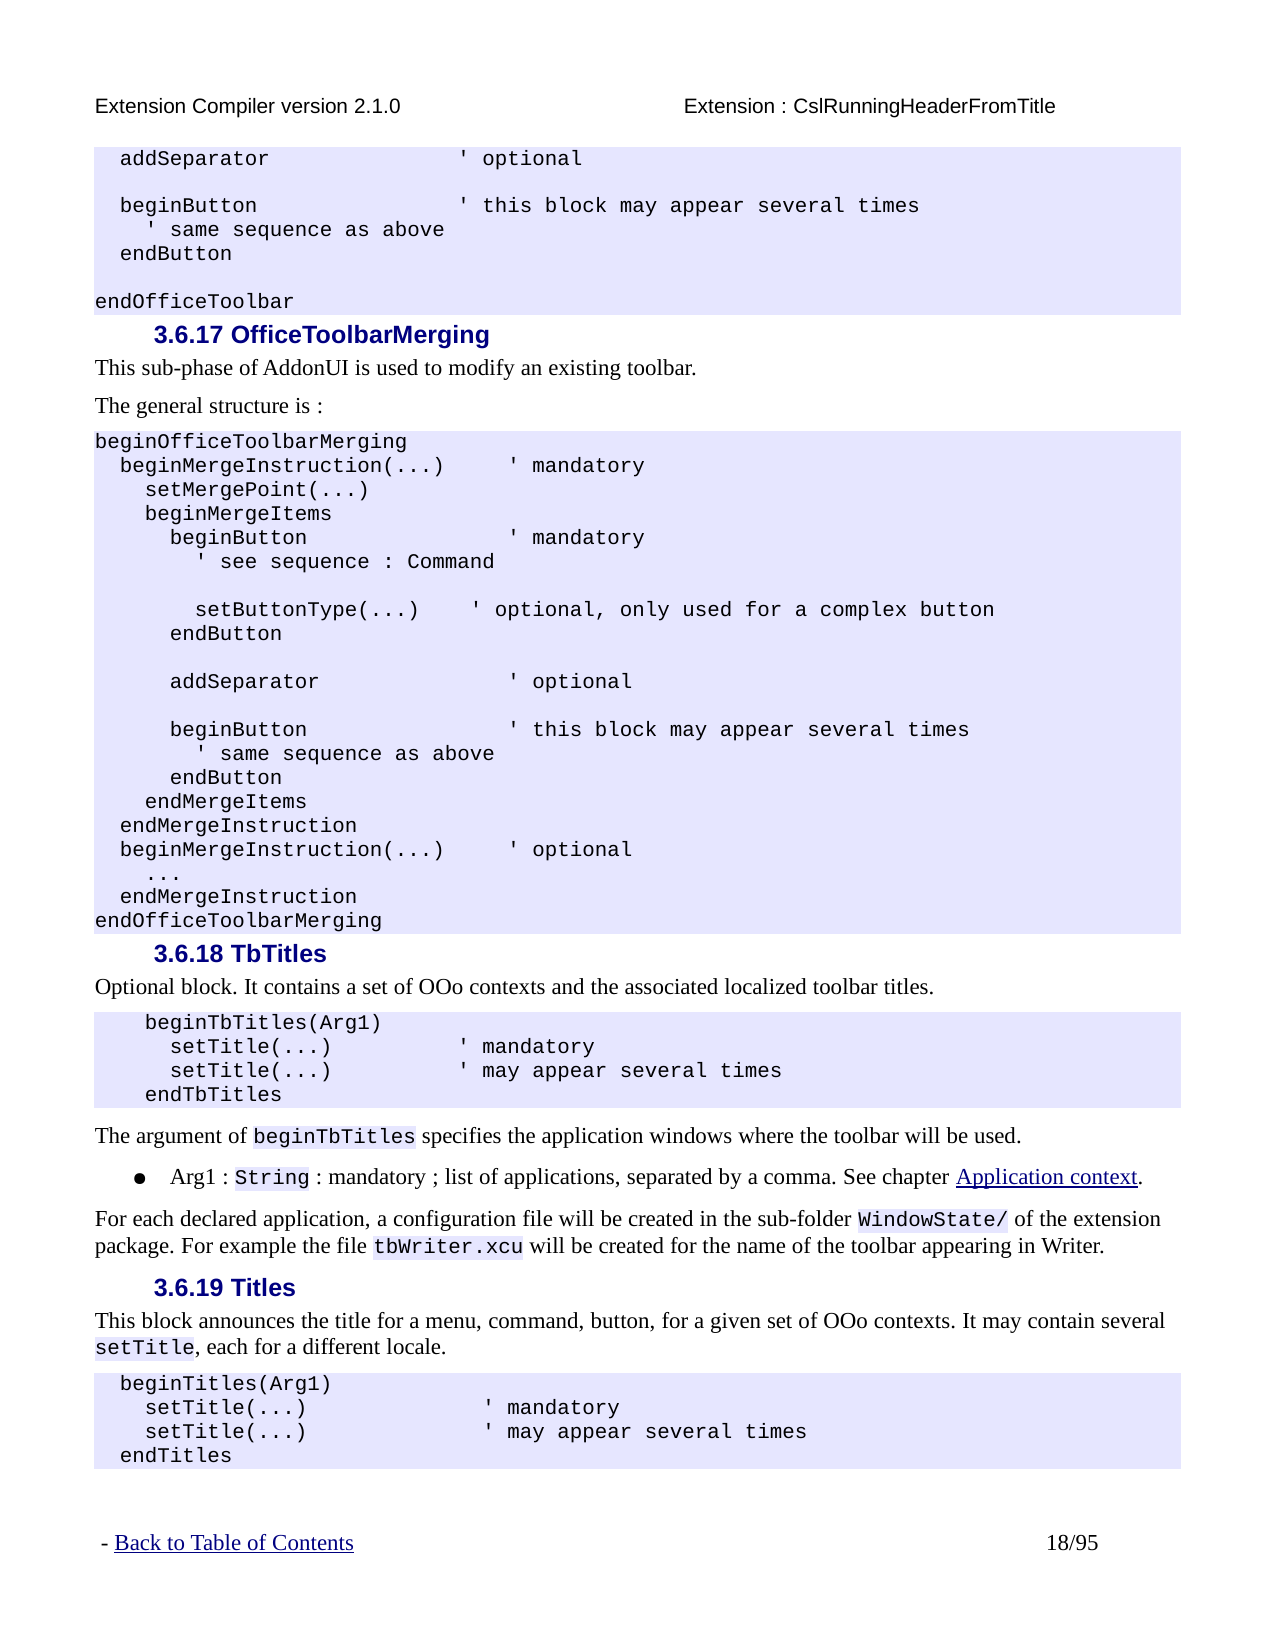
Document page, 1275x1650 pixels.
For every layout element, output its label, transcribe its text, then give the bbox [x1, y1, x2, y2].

text beginButton ' this block may appear several times [94, 719, 1181, 743]
text beginTitles(Arg1) [94, 1373, 1181, 1397]
text The general structure is : [94, 393, 1181, 419]
text endButton [94, 767, 1181, 791]
text Optional block. It contains a set of OOo contexts and the associated localized toolbar titles. [94, 974, 1181, 1000]
subtitle OfficeToolbarMerging [153, 321, 1181, 349]
text beginButton ' this block may appear several times [94, 195, 1181, 219]
text beginTbTitles(Arg1) [94, 1012, 1181, 1036]
subtitle Titles [153, 1274, 1181, 1302]
text endButton [94, 243, 1181, 267]
text setTitle(...) ' may appear several times [94, 1421, 1181, 1445]
text endMergeItems [94, 791, 1181, 814]
text ... [94, 862, 1181, 886]
text endTitles [94, 1445, 1181, 1469]
text endButton [94, 623, 1181, 647]
subtitle TbTitles [153, 940, 1181, 968]
text setTitle(...) ' mandatory [94, 1036, 1181, 1060]
text endMergeInstruction [94, 814, 1181, 838]
text This block announces the title for a menu, command, button, for a given set of OOo contexts. It may contain several setTitle, each for a different locale. [94, 1308, 1181, 1361]
text addSeparator ' optional [94, 147, 1181, 171]
text endOfficeToolbar [94, 291, 1181, 315]
text For each declared application, a configuration file will be created in the sub-folder WindowState/ of the extension package. For example the file tbWriter.xcu will be created for the name of the toolbar appearing in Writer. [94, 1206, 1181, 1260]
text setTitle(...) ' mandatory [94, 1397, 1181, 1421]
text beginMergeItems [94, 503, 1181, 527]
text addSeparator ' optional [94, 671, 1181, 695]
text ' see sequence : Command [94, 551, 1181, 575]
text setMergePoint(...) [94, 479, 1181, 503]
text endTbTitles [94, 1084, 1181, 1108]
text endOfficeToolbarMerging [94, 910, 1181, 934]
text beginMergeInstruction(...) ' mandatory [94, 455, 1181, 479]
text The argument of beginTbTitles specifies the application windows where the toolbar will be used. [94, 1123, 1181, 1149]
text ' same sequence as above [94, 743, 1181, 767]
text setTitle(...) ' may appear several times [94, 1060, 1181, 1084]
text beginButton ' mandatory [94, 527, 1181, 551]
text ' same sequence as above [94, 219, 1181, 243]
text beginMergeInstruction(...) ' optional [94, 838, 1181, 862]
text This sub-phase of AddonUI is used to modify an existing toolbar. [94, 355, 1181, 381]
text beginOfficeToolbarMerging [94, 431, 1181, 455]
list Arg1 : String : mandatory ; list of applications, separated by a comma. See chapter Application context. [132, 1164, 1181, 1191]
text endMergeInstruction [94, 886, 1181, 910]
text setButtonType(...) ' optional, only used for a complex button [94, 599, 1181, 623]
